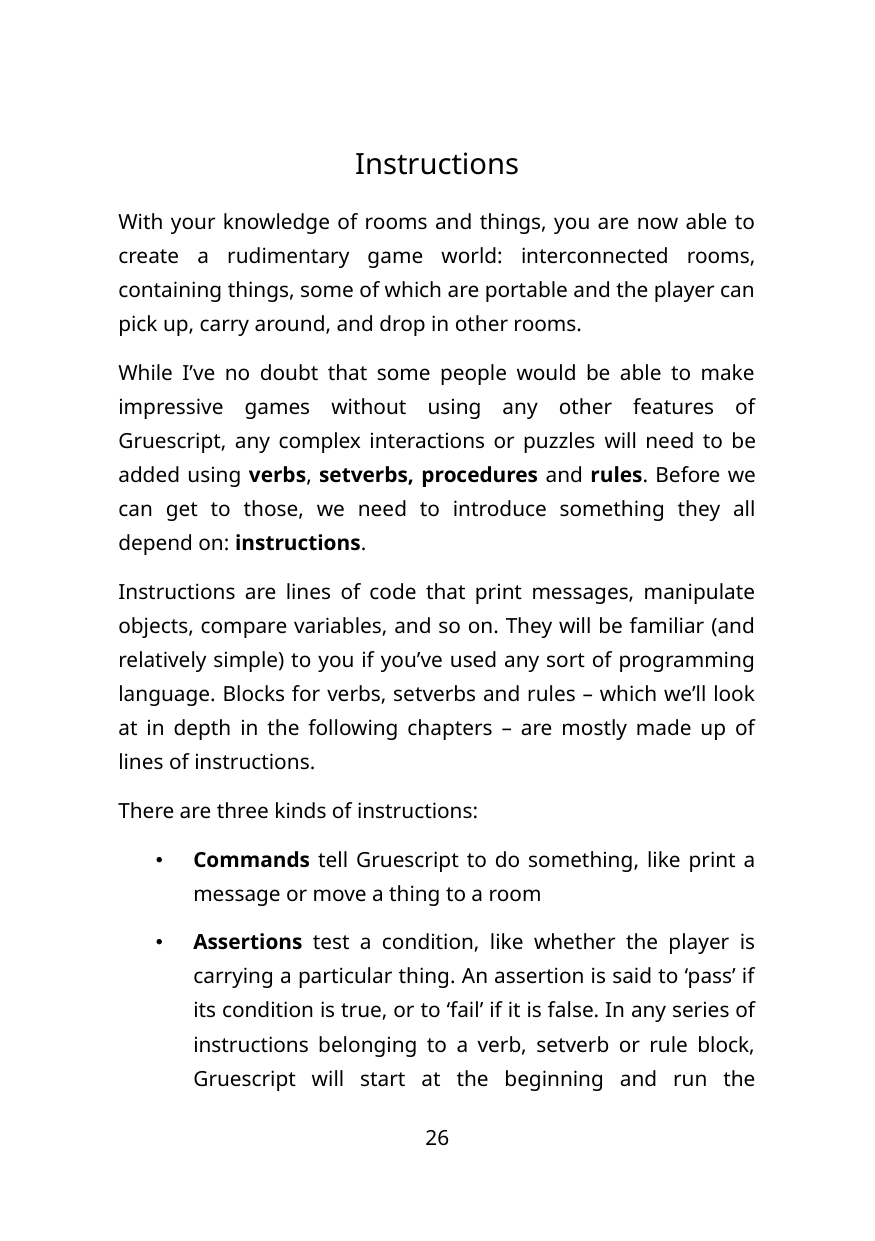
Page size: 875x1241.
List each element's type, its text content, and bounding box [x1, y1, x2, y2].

text While I’ve no doubt that some people would be able to make impressive games without using any other features of Gruescript, any complex interactions or puzzles will need to be added using verbs, setverbs, procedures and rules. Before we can get to those, we need to introduce something they all depend on: instructions. [118, 358, 756, 557]
text Instructions are lines of code that print messages, manipulate objects, compare variables, and so on. They will be familiar (and relatively simple) to you if you’ve used any sort of programming language. Blocks for verbs, setverbs and rules – which we’ll look at in depth in the following chapters – are mostly made up of lines of instructions. [118, 577, 756, 776]
subtitle Instructions [118, 143, 756, 183]
text With your knowledge of rooms and things, you are now able to create a rudimentary game world: interconnected rooms, containing things, some of which are portable and the player can pick up, carry around, and drop in other rooms. [118, 207, 756, 338]
text There are three kinds of instructions: [118, 796, 756, 824]
list Commands tell Gruescript to do something, like print a message or move a thing to a room [156, 845, 756, 907]
list Assertions test a condition, like whether the player is carrying a particular thing. An assertion is said to ‘pass’ if its condition is true, or to ‘fail’ if it is false. In any series of instructions belonging to a verb, setverb or rule block, Gruescript will start at the beginning and run the [156, 927, 756, 1092]
